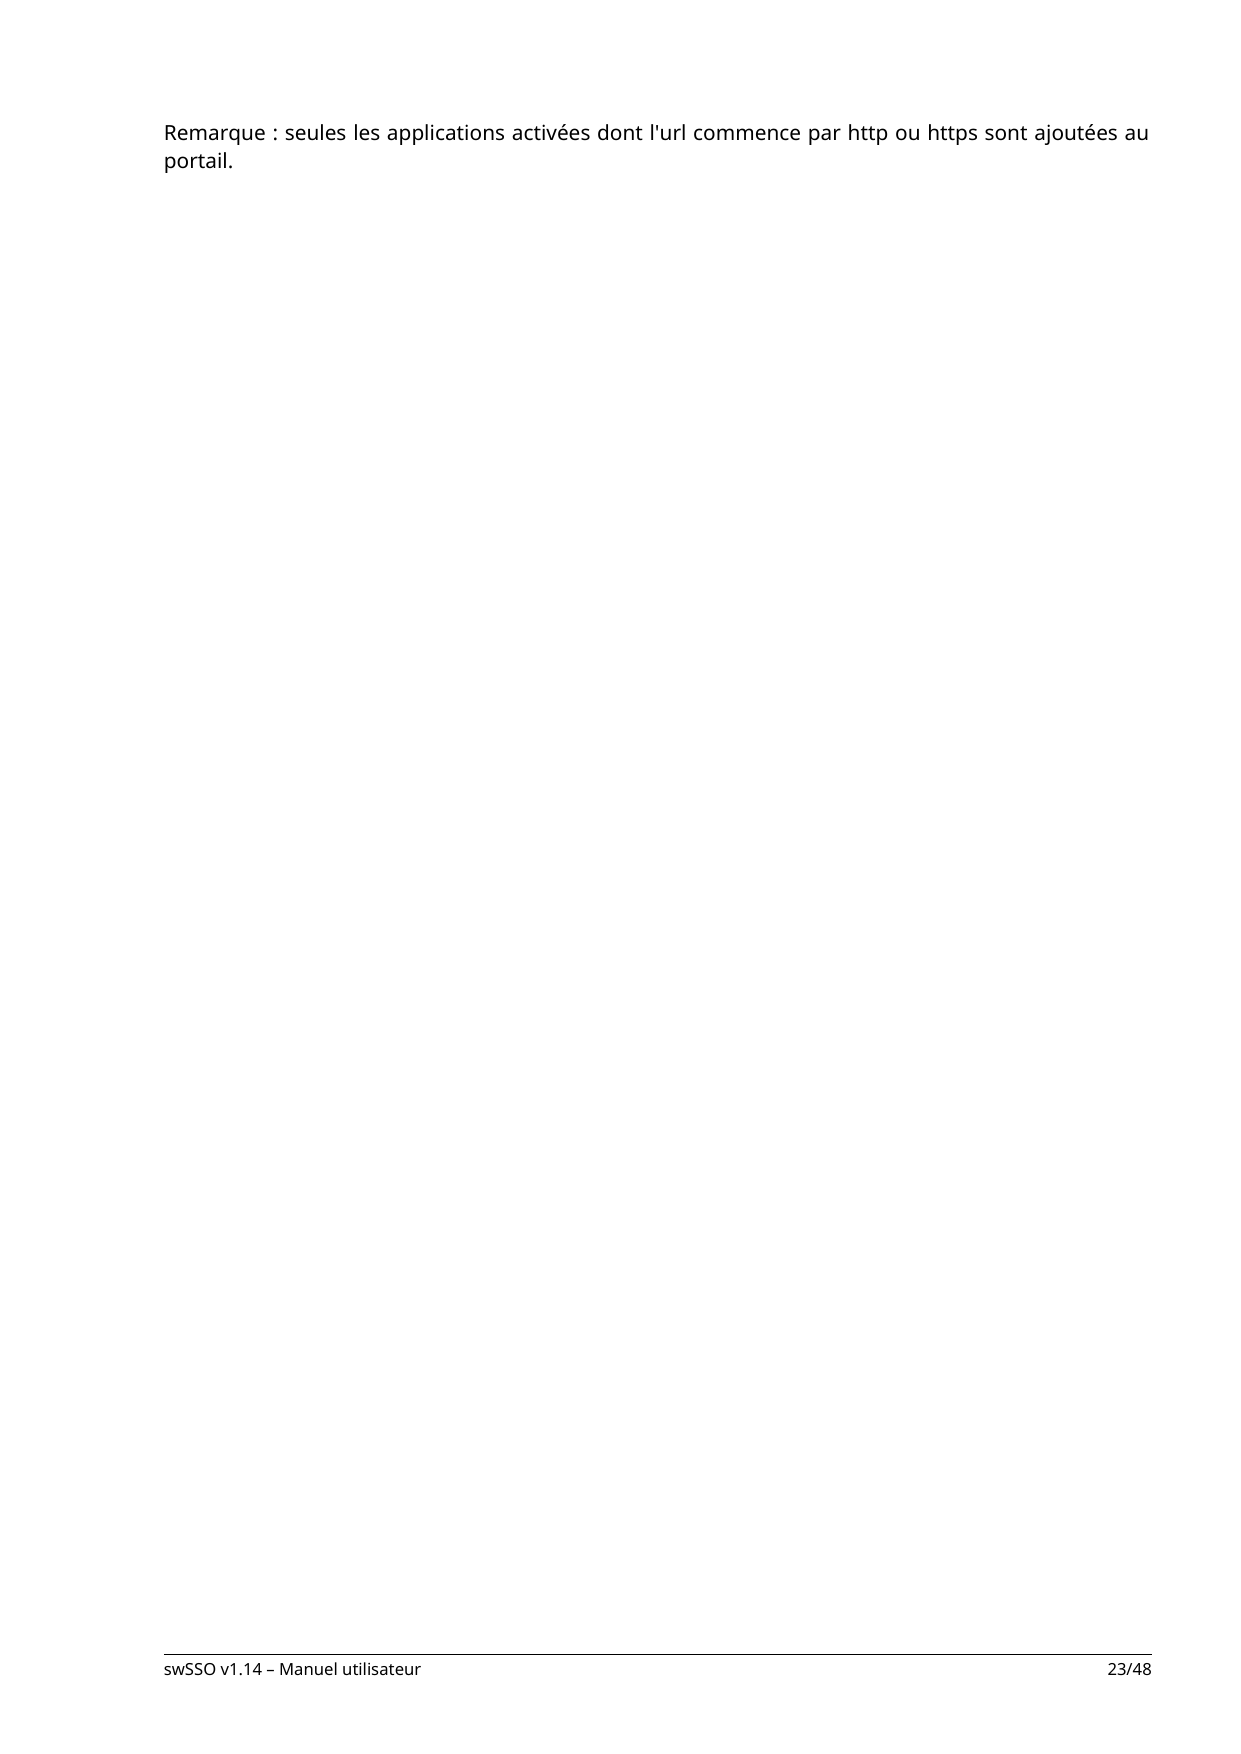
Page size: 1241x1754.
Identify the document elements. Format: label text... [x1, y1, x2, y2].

text Remarque : seules les applications activées dont l'url commence par http ou https sont ajoutées au portail. [164, 118, 1152, 175]
